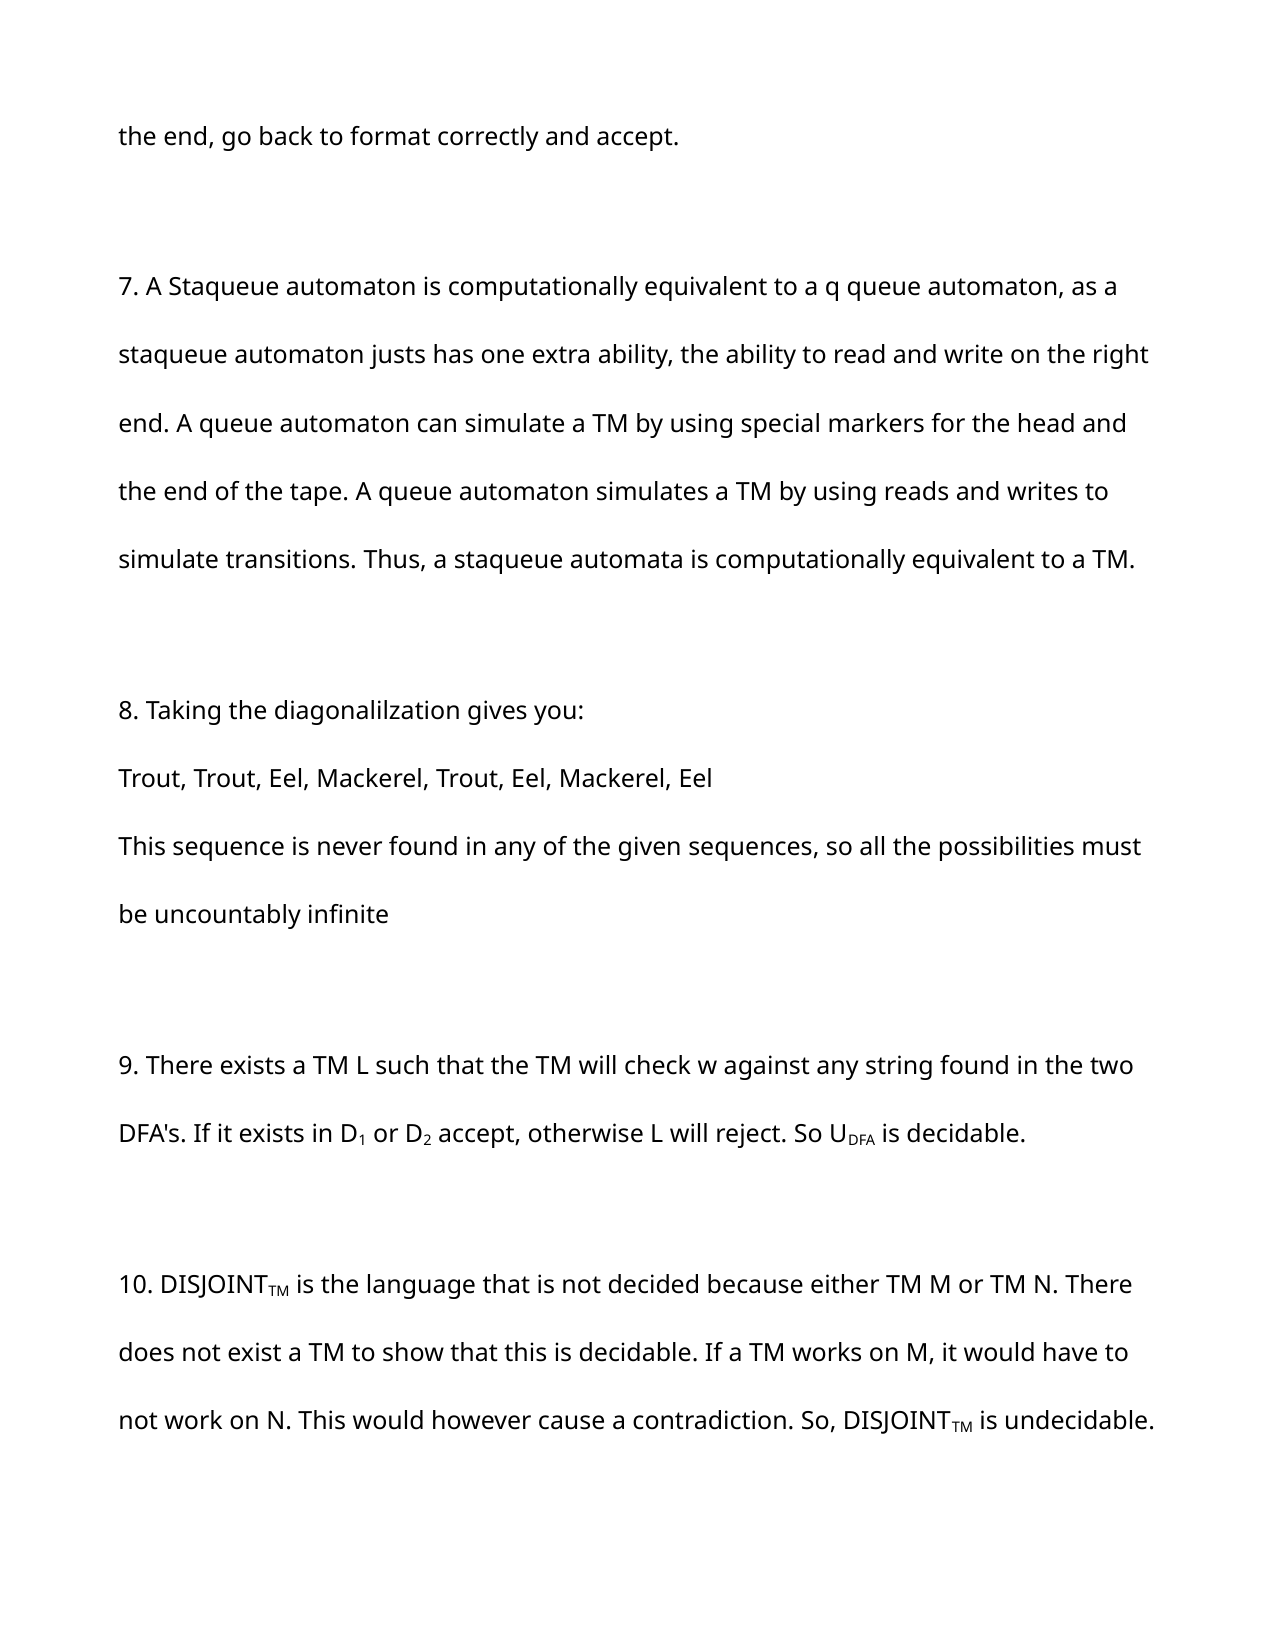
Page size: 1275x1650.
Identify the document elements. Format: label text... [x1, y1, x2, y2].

text the end, go back to format correctly and accept. [118, 118, 1157, 152]
text This sequence is never found in any of the given sequences, so all the possibilities must be uncountably infinite [118, 828, 1157, 931]
text 7. A Staqueue automaton is computationally equivalent to a q queue automaton, as a staqueue automaton justs has one extra ability, the ability to read and write on the right end. A queue automaton can simulate a TM by using special markers for the head and the end of the tape. A queue automaton simulates a TM by using reads and writes to simulate transitions. Thus, a staqueue automata is computationally equivalent to a TM. [118, 269, 1157, 576]
text 8. Taking the diagonalilzation gives you: [118, 692, 1157, 726]
text Trout, Trout, Eel, Mackerel, Trout, Eel, Mackerel, Eel [118, 760, 1157, 794]
text 9. There exists a TM L such that the TM will check w against any string found in the two DFA's. If it exists in D1 or D2 accept, otherwise L will reject. So UDFA is decidable. [118, 1047, 1157, 1150]
text 10. DISJOINTTM is the language that is not decided because either TM M or TM N. There does not exist a TM to show that this is decidable. If a TM works on M, it would have to not work on N. This would however cause a contradiction. So, DISJOINTTM is undecidable. [118, 1266, 1157, 1437]
